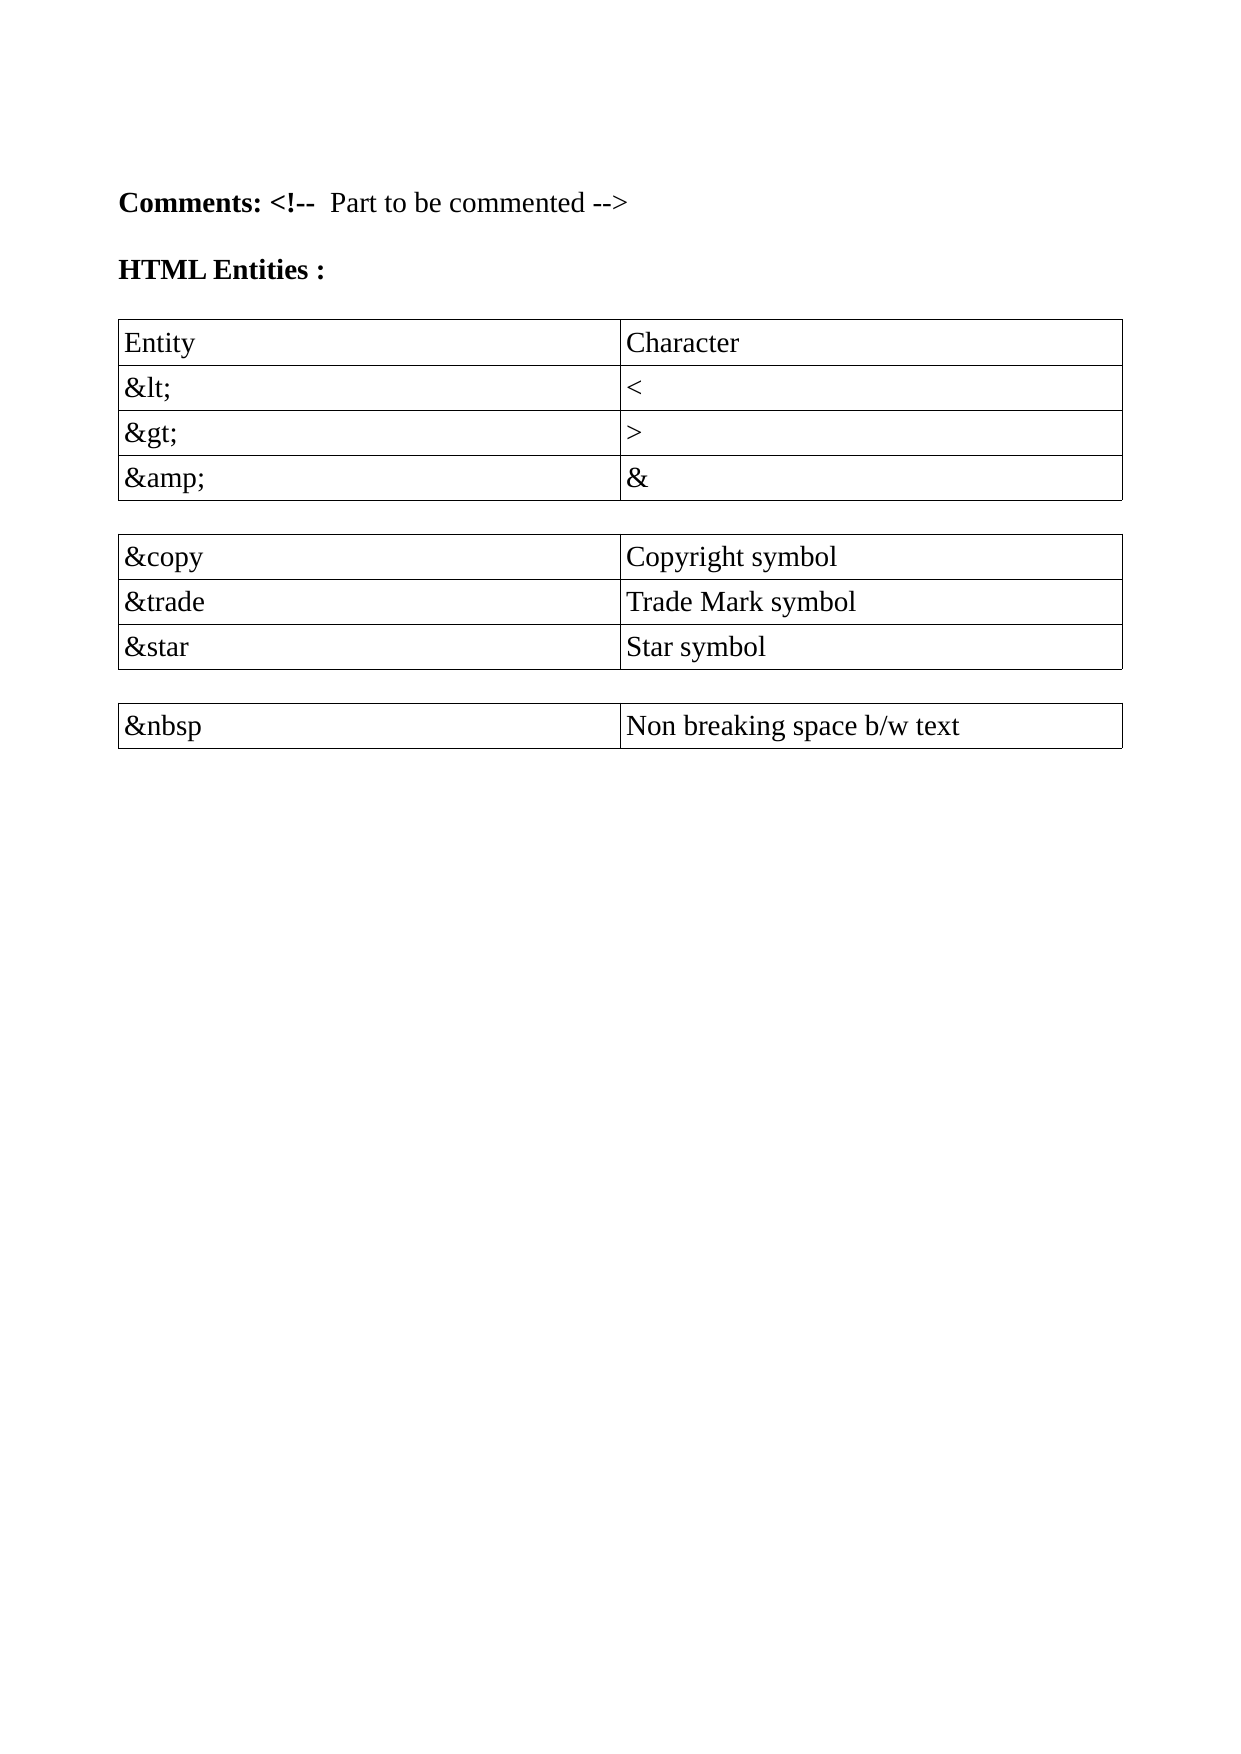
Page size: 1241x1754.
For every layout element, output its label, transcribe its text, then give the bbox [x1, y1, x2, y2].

table_cell < [621, 366, 1122, 409]
table_cell Star symbol [621, 625, 1122, 669]
table_cell &gt; [119, 411, 620, 455]
table_header &copy [119, 535, 620, 578]
table_cell &star [119, 625, 620, 669]
text Comments: <!-- Part to be commented --> [118, 185, 1122, 219]
table_header Entity [119, 320, 620, 364]
table_header &nbsp [119, 704, 620, 747]
table_cell &trade [119, 580, 620, 624]
table_cell &amp; [119, 456, 620, 500]
table_header Non breaking space b/w text [621, 704, 1122, 747]
table_cell Trade Mark symbol [621, 580, 1122, 624]
table_header Copyright symbol [621, 535, 1122, 578]
table_header Character [621, 320, 1122, 364]
table_cell > [621, 411, 1122, 455]
table_cell &lt; [119, 366, 620, 409]
table_cell & [621, 456, 1122, 500]
text HTML Entities : [118, 252, 1122, 286]
